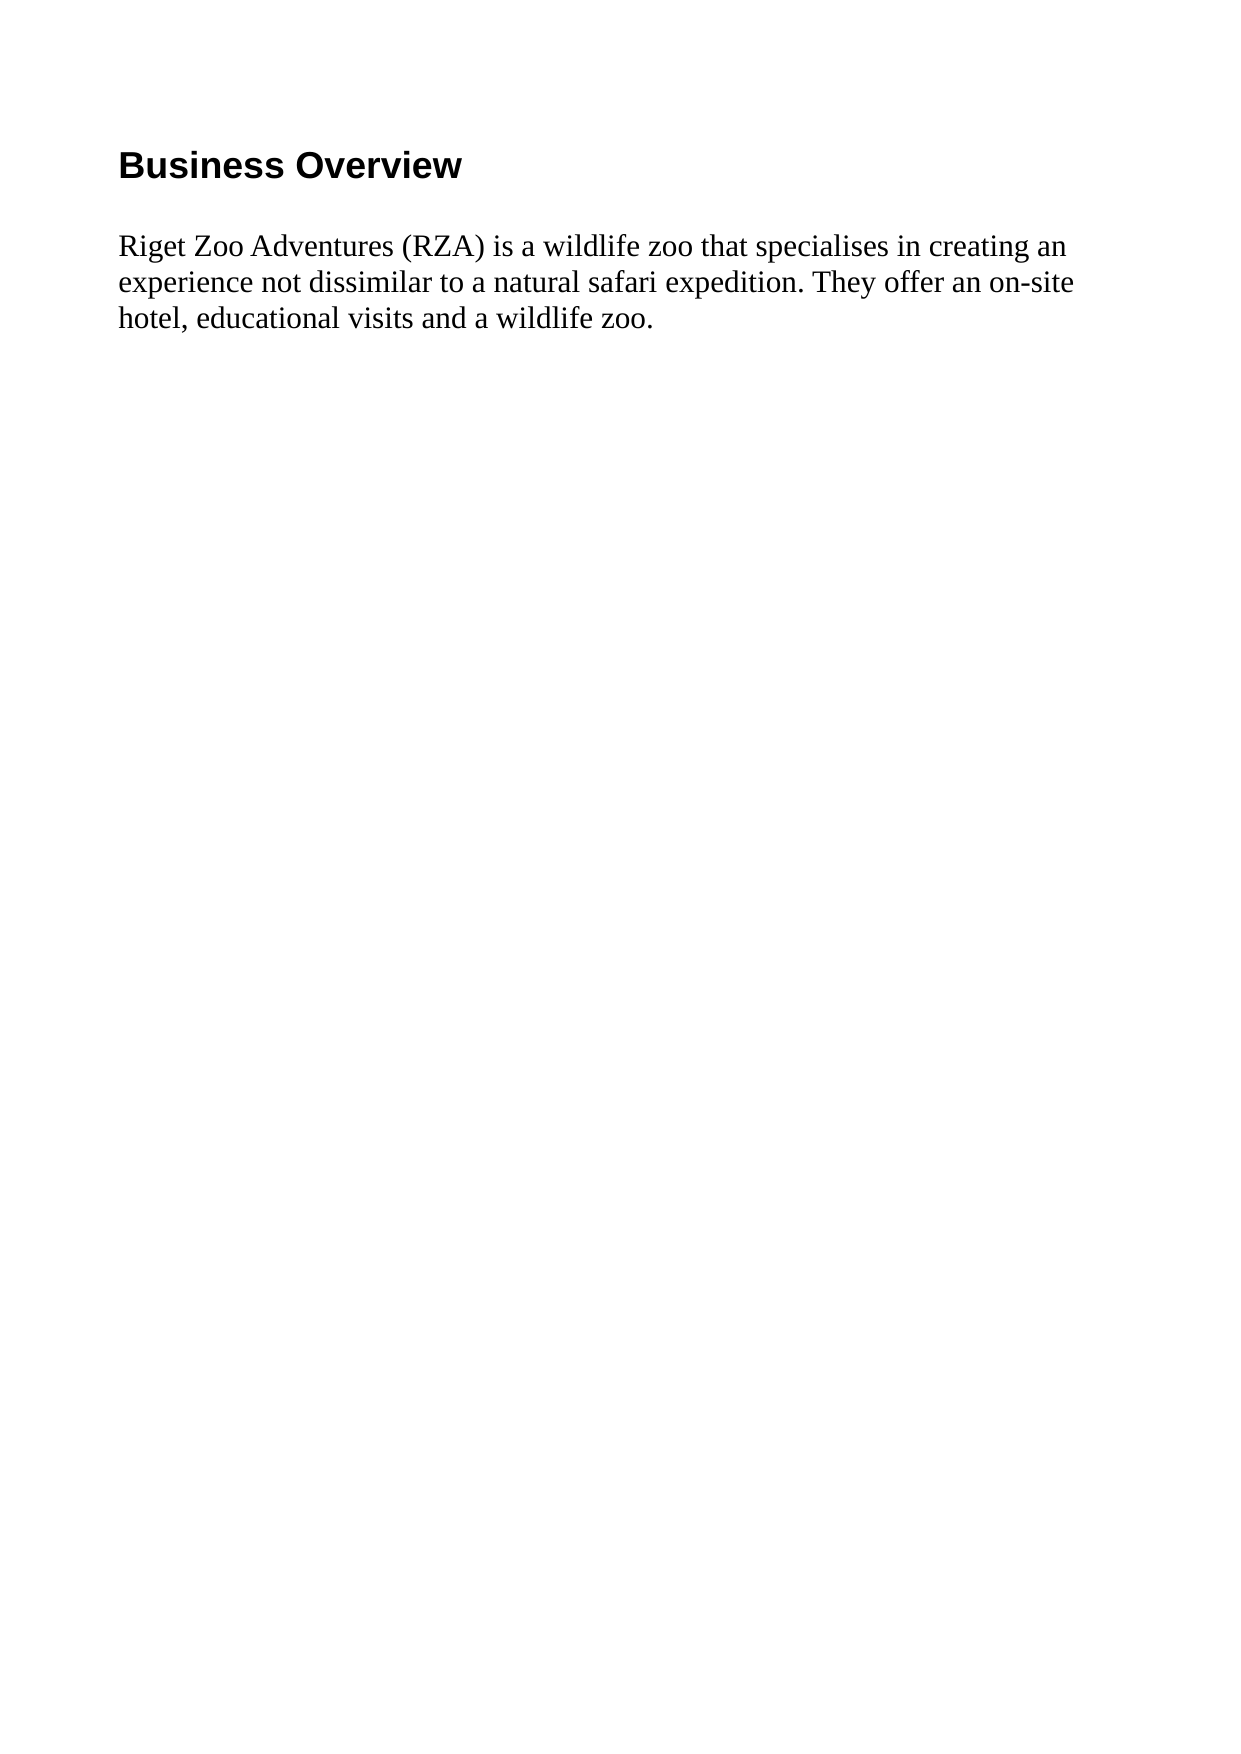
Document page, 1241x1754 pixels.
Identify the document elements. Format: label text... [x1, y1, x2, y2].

text Riget Zoo Adventures (RZA) is a wildlife zoo that specialises in creating an experience not dissimilar to a natural safari expedition. They offer an on-site hotel, educational visits and a wildlife zoo. [118, 227, 1122, 335]
subtitle Business Overview [118, 143, 1122, 186]
